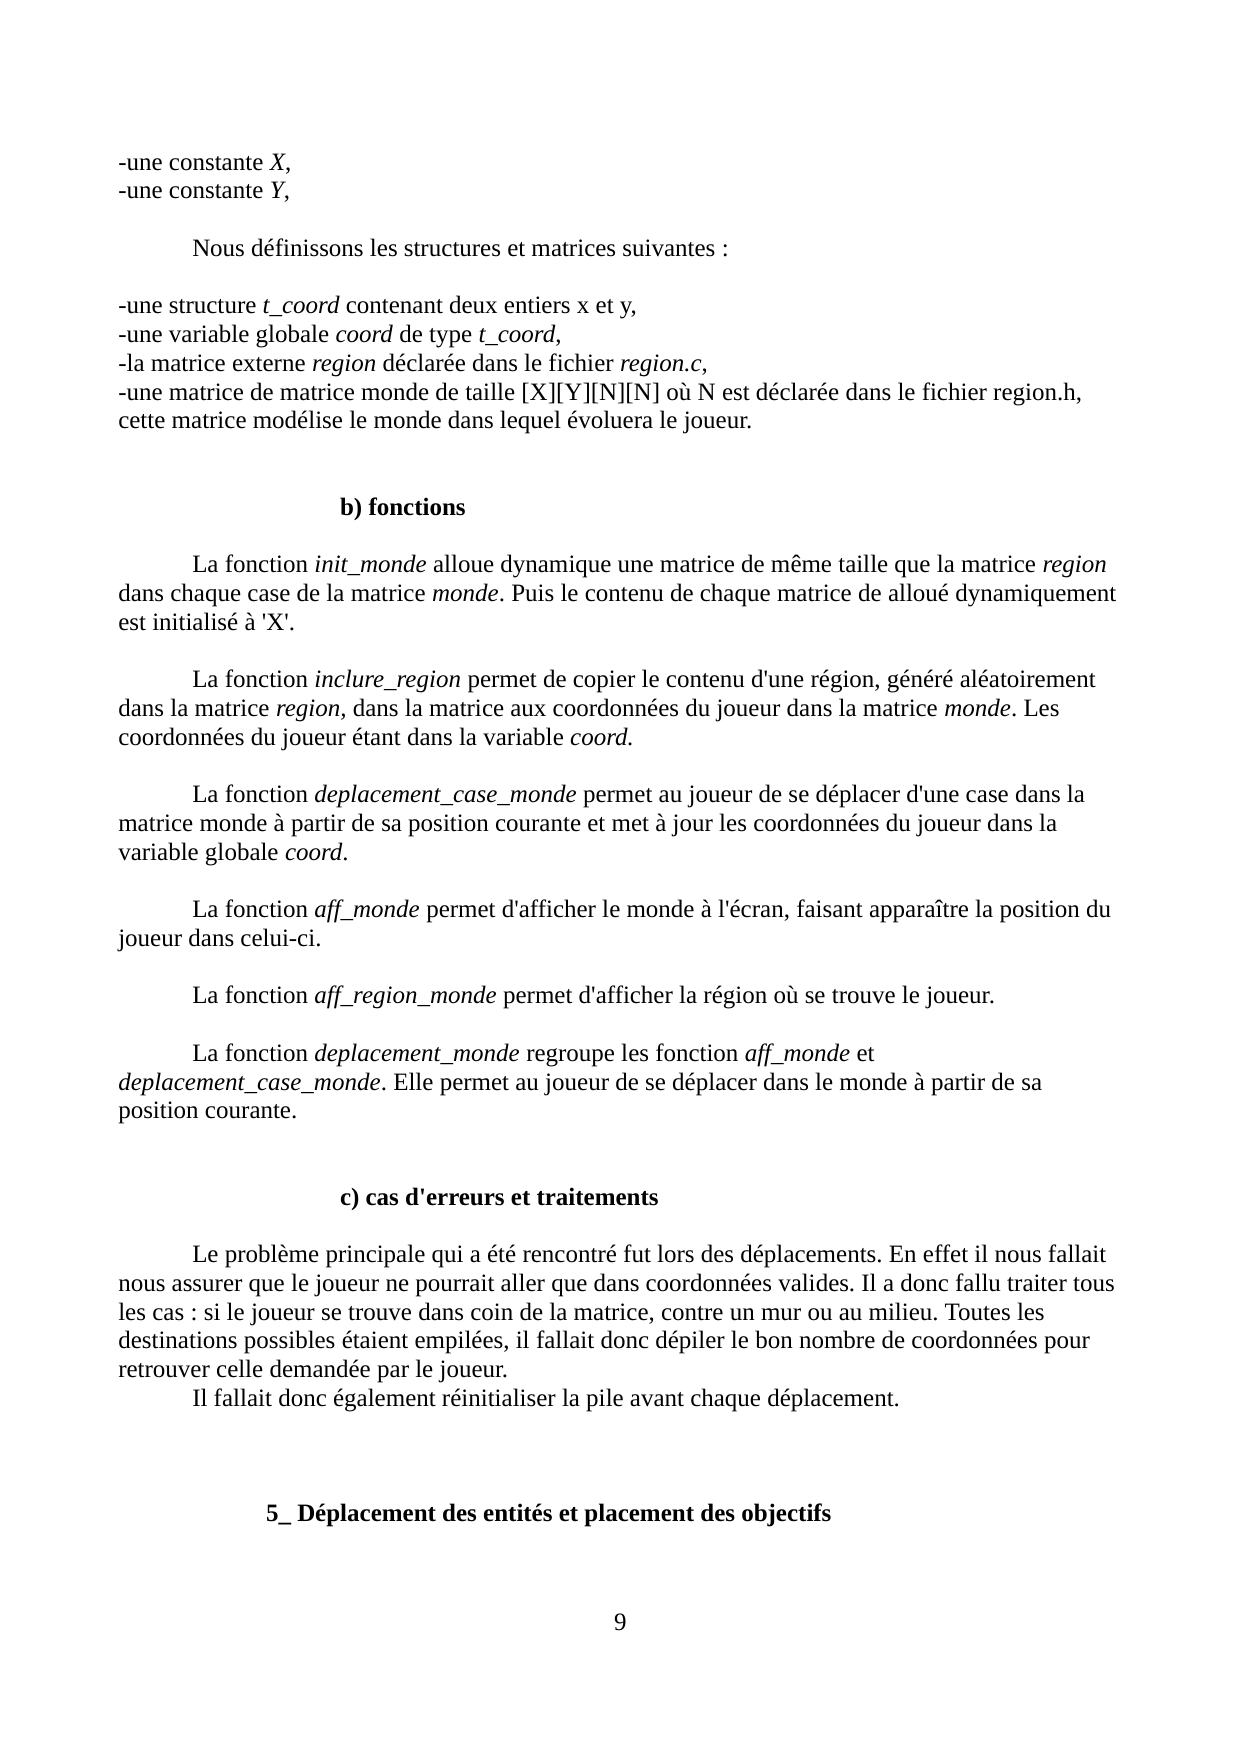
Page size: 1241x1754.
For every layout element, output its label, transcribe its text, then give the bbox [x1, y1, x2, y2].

text -une structure t_coord contenant deux entiers x et y, [118, 291, 1122, 319]
text 5_ Déplacement des entités et placement des objectifs [118, 1498, 1122, 1527]
text La fonction init_monde alloue dynamique une matrice de même taille que la matrice region dans chaque case de la matrice monde. Puis le contenu de chaque matrice de alloué dynamiquement est initialisé à 'X'. [118, 549, 1122, 636]
text Nous définissons les structures et matrices suivantes : [118, 233, 1122, 262]
text -une variable globale coord de type t_coord, [118, 319, 1122, 348]
text -une constante Y, [118, 176, 1122, 204]
text La fonction inclure_region permet de copier le contenu d'une région, généré aléatoirement dans la matrice region, dans la matrice aux coordonnées du joueur dans la matrice monde. Les coordonnées du joueur étant dans la variable coord. [118, 664, 1122, 751]
text La fonction aff_region_monde permet d'afficher la région où se trouve le joueur. [118, 981, 1122, 1009]
text La fonction deplacement_monde regroupe les fonction aff_monde et deplacement_case_monde. Elle permet au joueur de se déplacer dans le monde à partir de sa position courante. [118, 1038, 1122, 1124]
text Il fallait donc également réinitialiser la pile avant chaque déplacement. [118, 1383, 1122, 1412]
text -une constante X, [118, 147, 1122, 176]
text -une matrice de matrice monde de taille [X][Y][N][N] où N est déclarée dans le fichier region.h, cette matrice modélise le monde dans lequel évoluera le joueur. [118, 377, 1122, 434]
text La fonction aff_monde permet d'afficher le monde à l'écran, faisant apparaître la position du joueur dans celui-ci. [118, 894, 1122, 952]
text -la matrice externe region déclarée dans le fichier region.c, [118, 348, 1122, 377]
text Le problème principale qui a été rencontré fut lors des déplacements. En effet il nous fallait nous assurer que le joueur ne pourrait aller que dans coordonnées valides. Il a donc fallu traiter tous les cas : si le joueur se trouve dans coin de la matrice, contre un mur ou au milieu. Toutes les destinations possibles étaient empilées, il fallait donc dépiler le bon nombre de coordonnées pour retrouver celle demandée par le joueur. [118, 1239, 1122, 1383]
text b) fonctions [118, 492, 1122, 521]
text La fonction deplacement_case_monde permet au joueur de se déplacer d'une case dans la matrice monde à partir de sa position courante et met à jour les coordonnées du joueur dans la variable globale coord. [118, 779, 1122, 866]
text c) cas d'erreurs et traitements [118, 1182, 1122, 1211]
